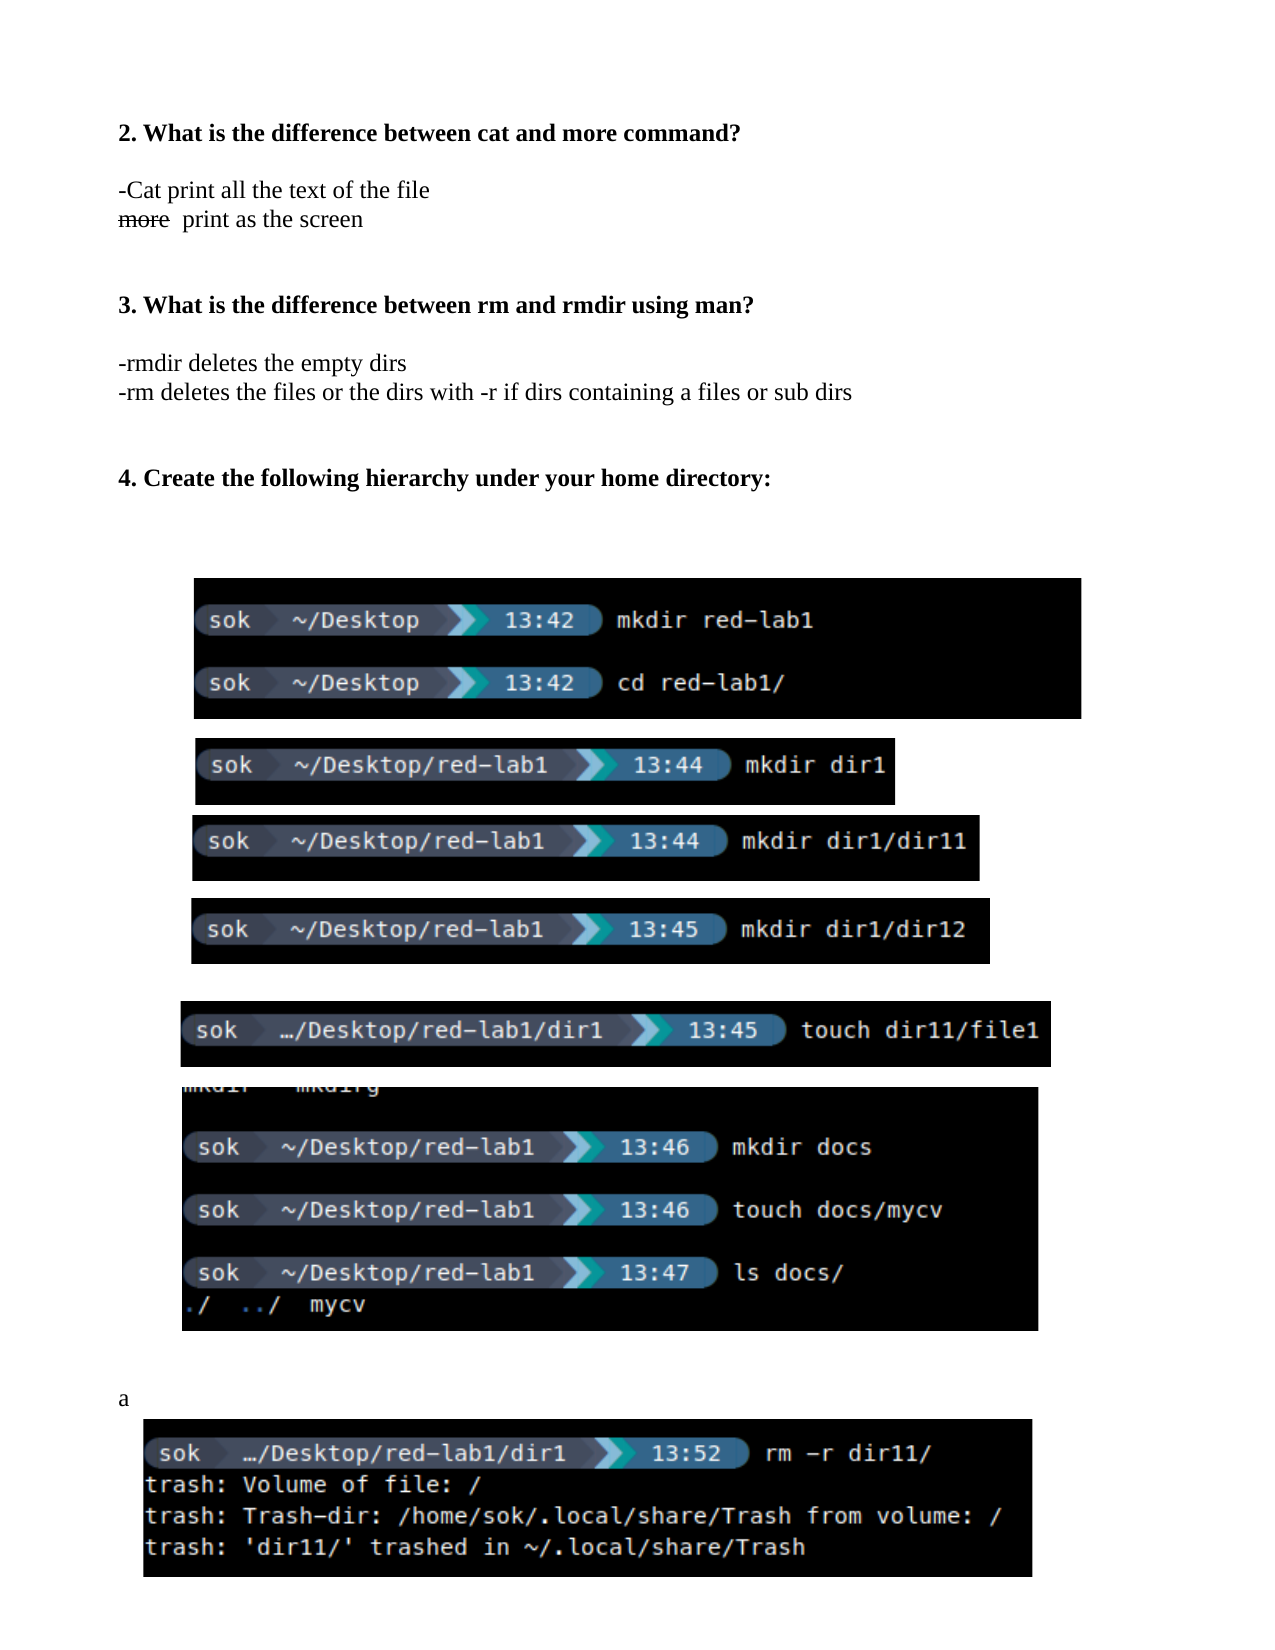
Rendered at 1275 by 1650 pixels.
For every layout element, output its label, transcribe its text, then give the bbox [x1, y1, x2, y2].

text 2. What is the difference between cat and more command? [118, 118, 1157, 147]
text -rmdir deletes the empty dirs [118, 348, 1157, 377]
text more print as the screen [118, 204, 1157, 233]
text -rm deletes the files or the dirs with -r if dirs containing a files or sub dirs [118, 377, 1157, 406]
picture [195, 738, 896, 805]
picture [182, 1087, 1039, 1331]
text -Cat print all the text of the file [118, 176, 1157, 204]
text 3. What is the difference between rm and rmdir using man? [118, 291, 1157, 319]
picture [143, 1419, 1033, 1577]
picture [180, 1001, 1051, 1067]
picture [191, 898, 990, 964]
text a [118, 1383, 1157, 1412]
picture [192, 815, 980, 881]
picture [193, 578, 1082, 719]
text 4. Create the following hierarchy under your home directory: [118, 463, 1157, 492]
